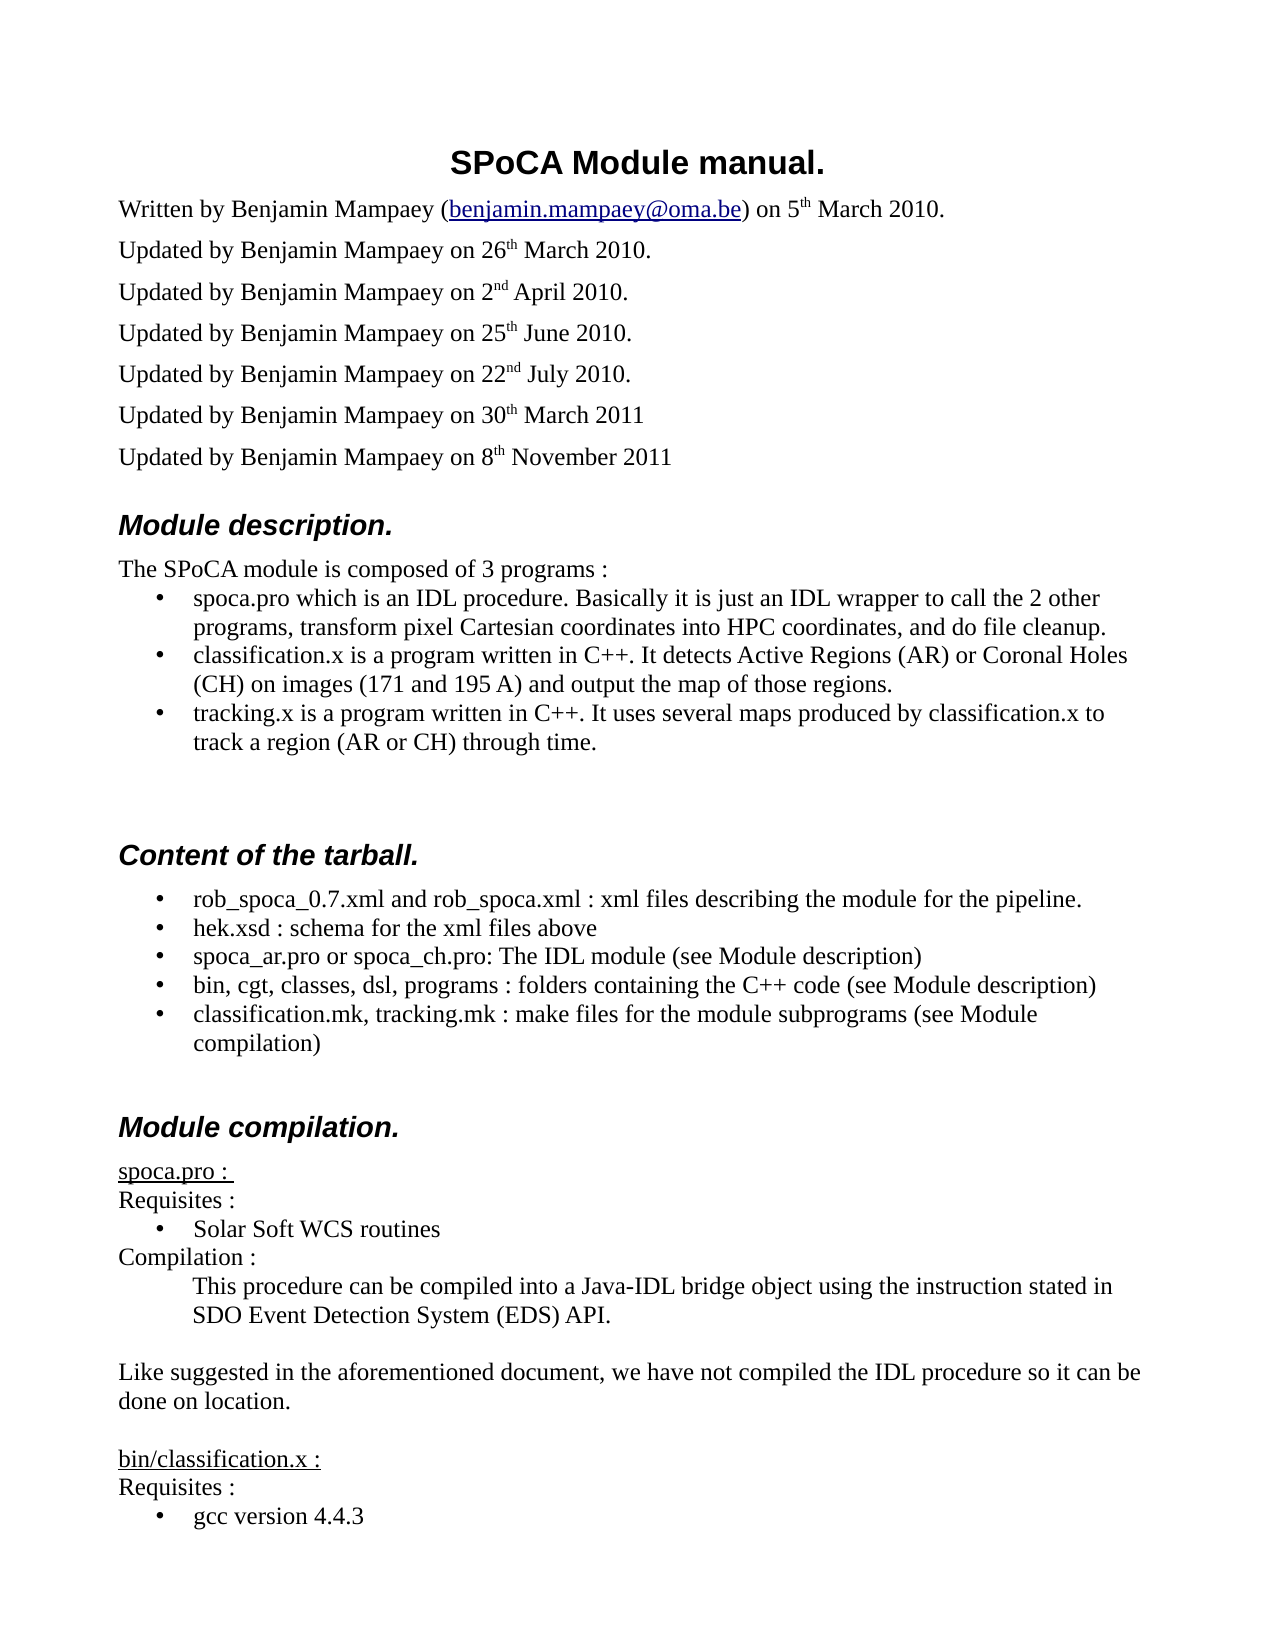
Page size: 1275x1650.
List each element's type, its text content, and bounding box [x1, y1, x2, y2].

list tracking.x is a program written in C++. It uses several maps produced by classification.x to track a region (AR or CH) through time. [156, 698, 1157, 755]
text Updated by Benjamin Mampaey on 26th March 2010. [118, 236, 1157, 264]
text Requisites : [118, 1185, 1157, 1214]
text Updated by Benjamin Mampaey on 8th November 2011 [118, 442, 1157, 471]
subtitle Content of the tarball. [118, 838, 1157, 871]
subtitle Module description. [118, 508, 1157, 542]
list hek.xsd : schema for the xml files above [156, 913, 1157, 941]
text Like suggested in the aforementioned document, we have not compiled the IDL procedure so it can be done on location. [118, 1357, 1157, 1415]
text Updated by Benjamin Mampaey on 25th June 2010. [118, 318, 1157, 347]
text Updated by Benjamin Mampaey on 30th March 2011 [118, 401, 1157, 429]
text The SPoCA module is composed of 3 programs : [118, 554, 1157, 583]
text This procedure can be compiled into a Java-IDL bridge object using the instruction stated in SDO Event Detection System (EDS) API. [192, 1271, 1157, 1329]
list spoca.pro which is an IDL procedure. Basically it is just an IDL wrapper to call the 2 other programs, transform pixel Cartesian coordinates into HPC coordinates, and do file cleanup. [156, 583, 1157, 640]
subtitle SPoCA Module manual. [118, 143, 1157, 182]
list Solar Soft WCS routines [156, 1214, 1157, 1242]
list gcc version 4.4.3 [156, 1501, 1157, 1530]
list classification.x is a program written in C++. It detects Active Regions (AR) or Coronal Holes (CH) on images (171 and 195 A) and output the map of those regions. [156, 640, 1157, 698]
text Updated by Benjamin Mampaey on 22nd July 2010. [118, 359, 1157, 388]
list classification.mk, tracking.mk : make files for the module subprograms (see Module compilation) [156, 999, 1157, 1056]
text Updated by Benjamin Mampaey on 2nd April 2010. [118, 277, 1157, 306]
text spoca.pro : [118, 1156, 1157, 1185]
list rob_spoca_0.7.xml and rob_spoca.xml : xml files describing the module for the pipeline. [156, 884, 1157, 913]
list spoca_ar.pro or spoca_ch.pro: The IDL module (see Module description) [156, 941, 1157, 970]
text Requisites : [118, 1472, 1157, 1501]
subtitle Module compilation. [118, 1110, 1157, 1144]
text Compilation : [118, 1242, 1157, 1271]
list bin, cgt, classes, dsl, programs : folders containing the C++ code (see Module description) [156, 970, 1157, 999]
text Written by Benjamin Mampaey (benjamin.mampaey@oma.be) on 5th March 2010. [118, 194, 1157, 223]
text bin/classification.x : [118, 1444, 1157, 1472]
